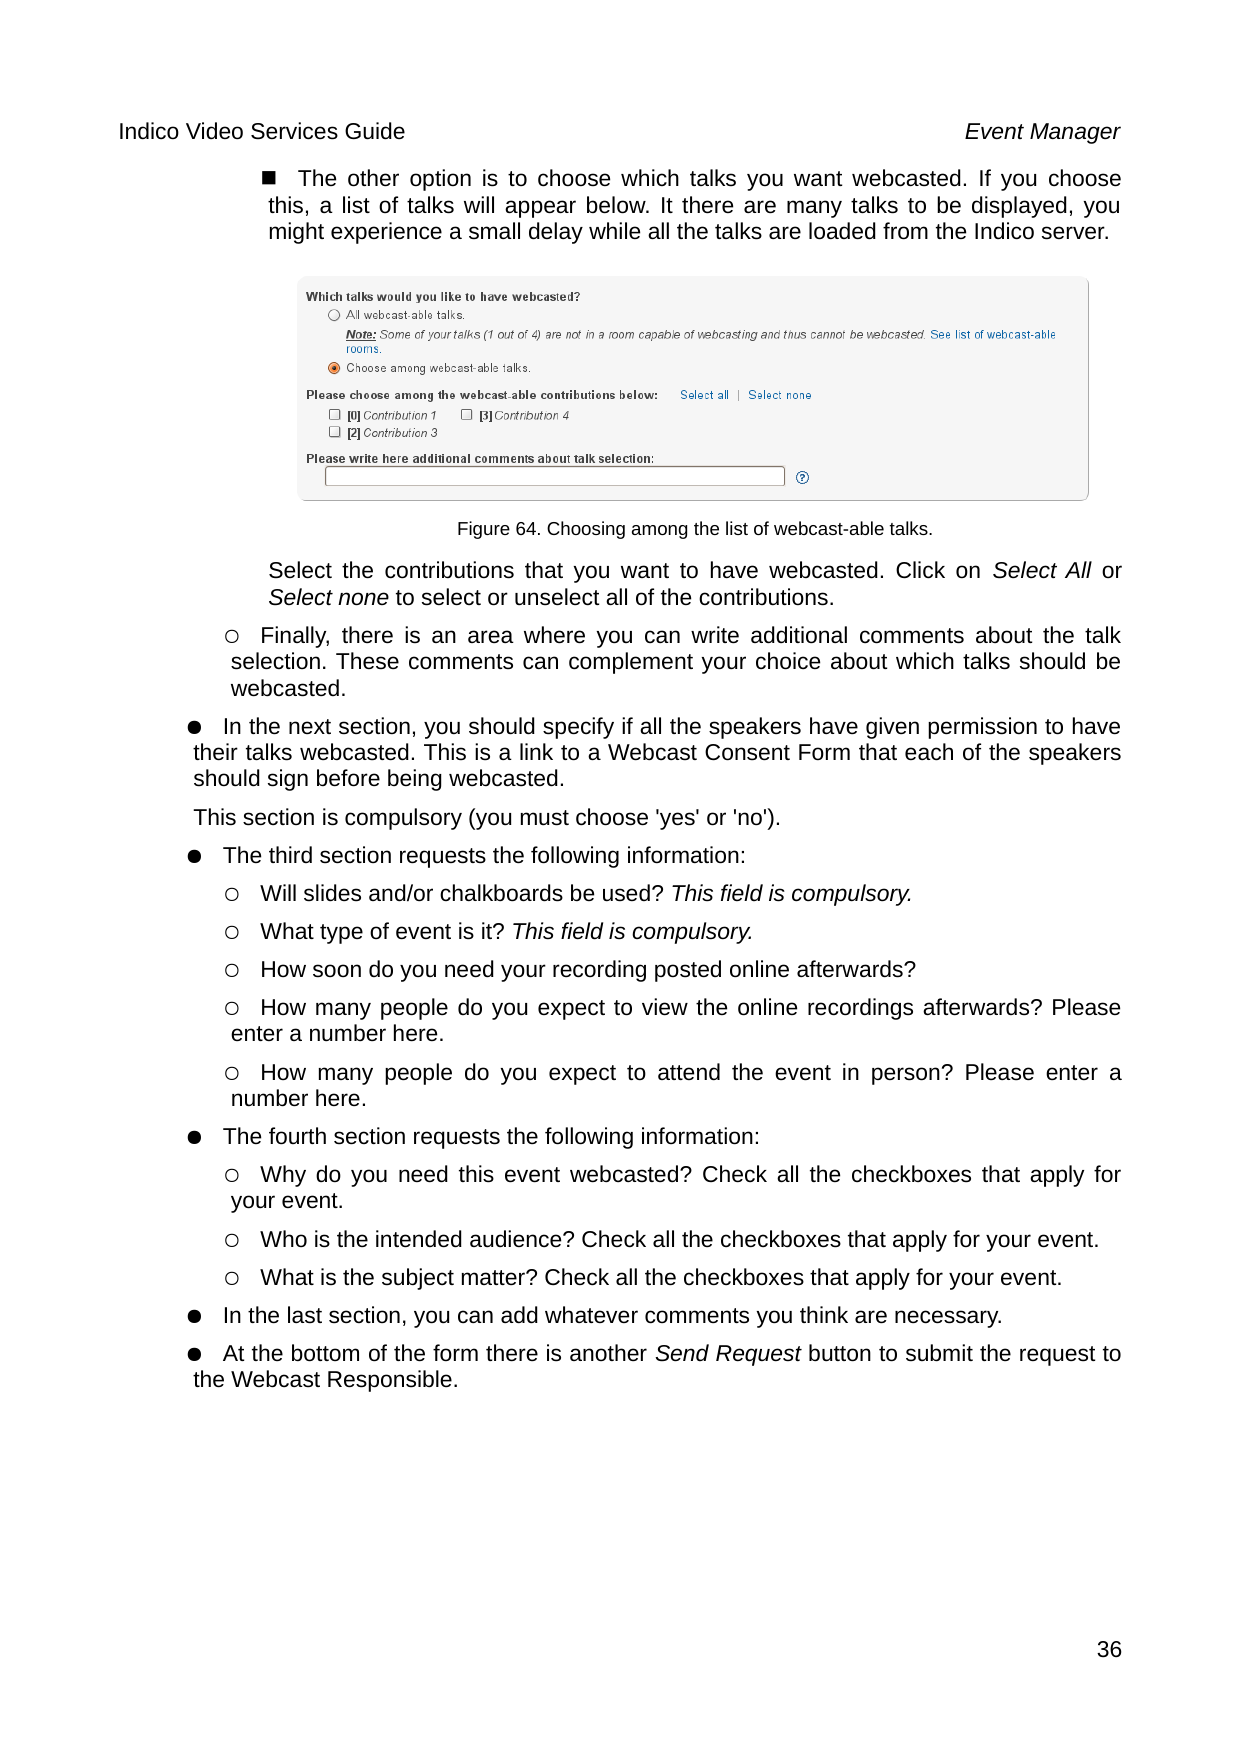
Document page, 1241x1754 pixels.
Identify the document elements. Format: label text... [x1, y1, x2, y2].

list What is the subject matter? Check all the checkboxes that apply for your event. [193, 1264, 1122, 1290]
list Why do you need this event webcasted? Check all the checkboxes that apply for your event. [193, 1161, 1122, 1214]
list In the next section, you should specify if all the speakers have given permission to have their talks webcasted. This is a link to a Webcast Consent Form that each of the speakers should sign before being webcasted. [156, 713, 1122, 792]
list Who is the intended audience? Check all the checkboxes that apply for your event. [193, 1226, 1122, 1252]
title Figure 64. Choosing among the list of webcast-able talks. [231, 518, 1122, 539]
list The other option is to choose which talks you want webcasted. If you choose this, a list of talks will appear below. It there are many talks to be displayed, you might experience a small delay while all the talks are loaded from the Indico server. [231, 165, 1122, 244]
list In the last section, you can add whatever comments you think are necessary. [156, 1302, 1122, 1328]
list What type of event is it? This field is compulsory. [193, 918, 1122, 944]
list At the bottom of the form there is another Send Request button to submit the request to the Webcast Responsible. [156, 1340, 1122, 1393]
list How many people do you expect to attend the event in person? Please enter a number here. [193, 1058, 1122, 1111]
list Select the contributions that you want to have webcasted. Click on Select All or Select none to select or unselect all of the contributions. [231, 557, 1122, 610]
list Will slides and/or chalkboards be used? This field is compulsory. [193, 880, 1122, 906]
list The third section requests the following information: [156, 842, 1122, 868]
list This section is compulsory (you must choose 'yes' or 'no'). [156, 803, 1122, 830]
list The fourth section requests the following information: [156, 1123, 1122, 1149]
list How many people do you expect to view the online recordings afterwards? Please enter a number here. [193, 994, 1122, 1047]
picture [293, 273, 1097, 507]
list How soon do you need your recording posted online afterwards? [193, 956, 1122, 982]
list Finally, there is an area where you can write additional comments about the talk selection. These comments can complement your choice about which talks should be webcasted. [193, 622, 1122, 701]
